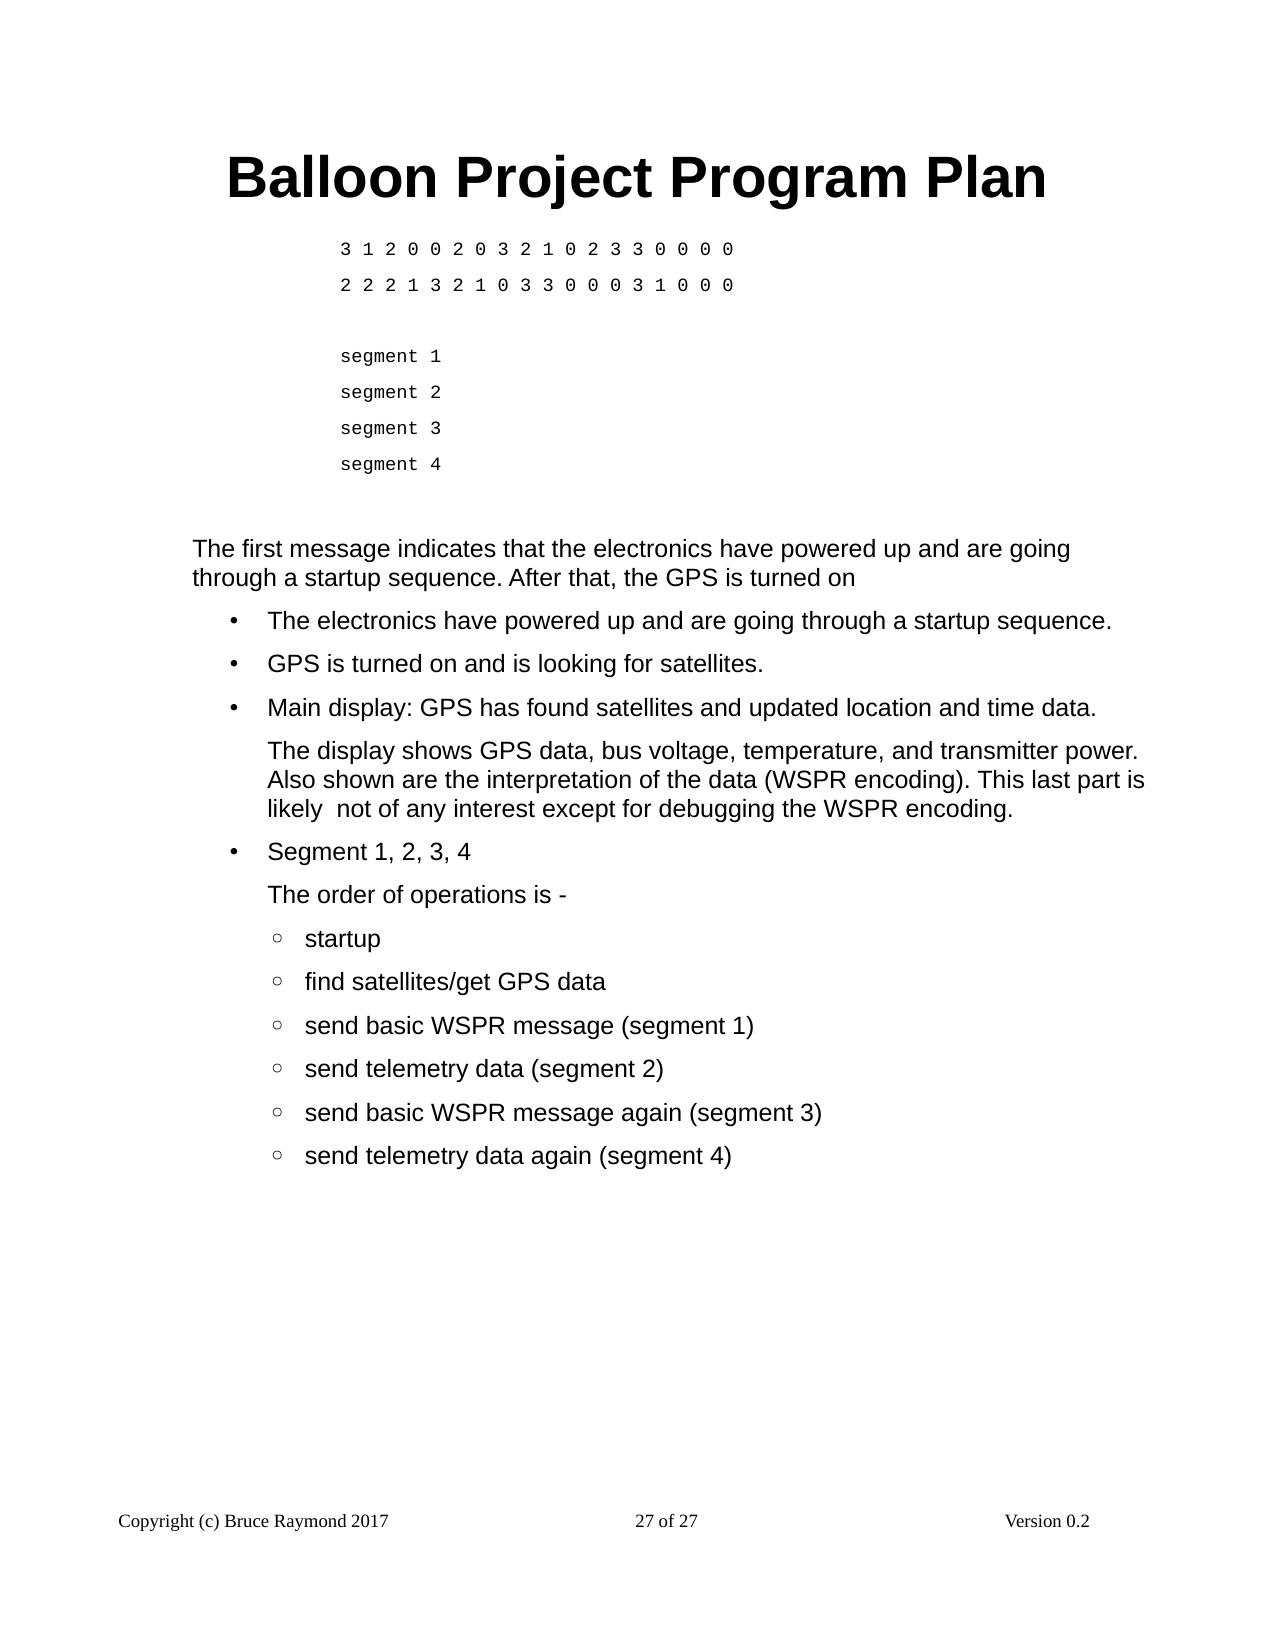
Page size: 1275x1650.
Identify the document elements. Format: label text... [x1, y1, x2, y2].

text The first message indicates that the electronics have powered up and are going through a startup sequence. After that, the GPS is turned on [192, 534, 1157, 591]
list Segment 1, 2, 3, 4 [229, 837, 1157, 866]
text 3 1 2 0 0 2 0 3 2 1 0 2 3 3 0 0 0 0 [340, 240, 1157, 261]
list The order of operations is - [229, 881, 1157, 909]
text segment 4 [340, 455, 1157, 476]
list startup [267, 924, 1157, 953]
text segment 2 [340, 383, 1157, 404]
list Main display: GPS has found satellites and updated location and time data. [229, 693, 1157, 722]
text segment 3 [340, 419, 1157, 440]
list send basic WSPR message again (segment 3) [267, 1098, 1157, 1126]
list GPS is turned on and is looking for satellites. [229, 649, 1157, 678]
list send telemetry data again (segment 4) [267, 1141, 1157, 1170]
list The display shows GPS data, bus voltage, temperature, and transmitter power. Also shown are the interpretation of the data (WSPR encoding). This last part is likely not of any interest except for debugging the WSPR encoding. [229, 736, 1157, 822]
list send telemetry data (segment 2) [267, 1054, 1157, 1083]
text segment 1 [340, 347, 1157, 368]
list find satellites/get GPS data [267, 967, 1157, 996]
list The electronics have powered up and are going through a startup sequence. [229, 606, 1157, 635]
text 2 2 2 1 3 2 1 0 3 3 0 0 0 3 1 0 0 0 [340, 276, 1157, 297]
list send basic WSPR message (segment 1) [267, 1011, 1157, 1039]
